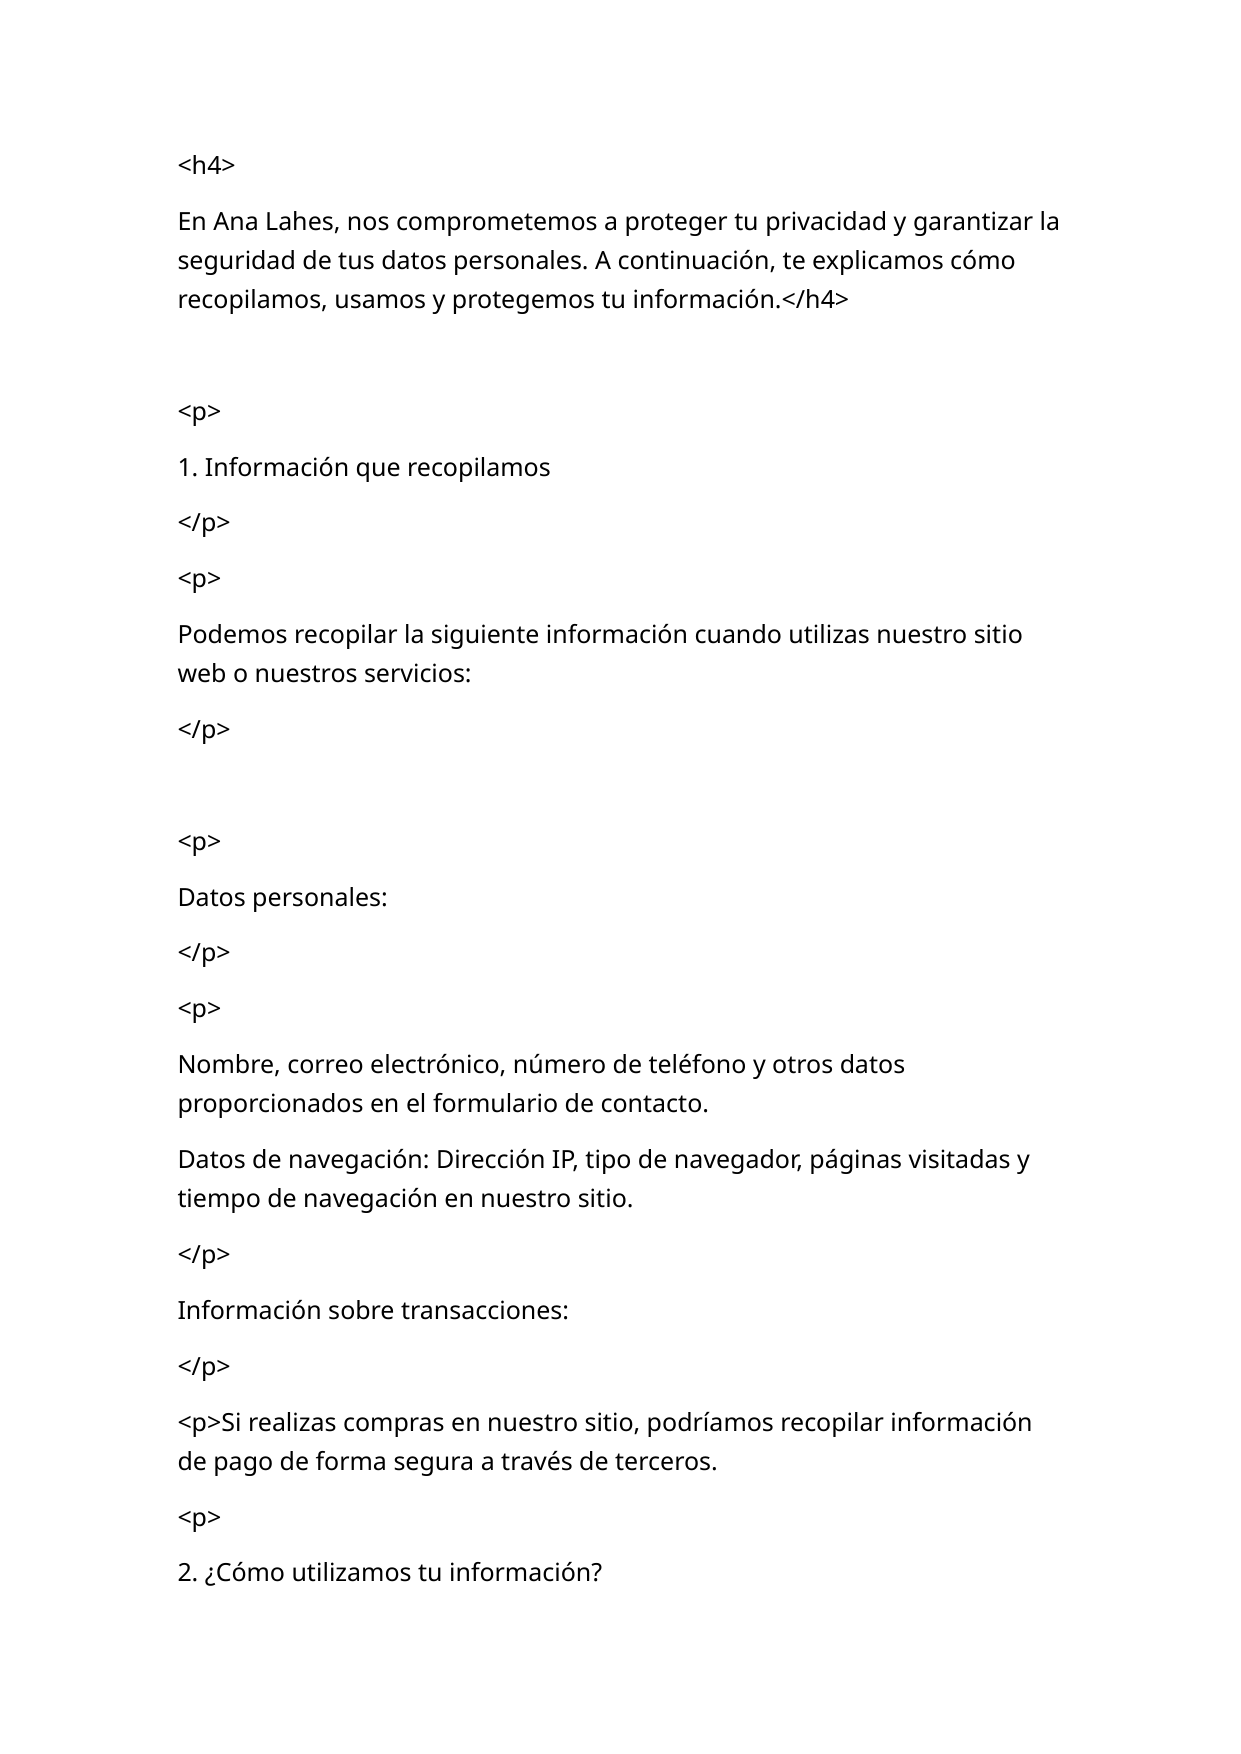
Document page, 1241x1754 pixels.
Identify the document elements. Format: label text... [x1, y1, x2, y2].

text <p> [177, 393, 1063, 427]
text En Ana Lahes, nos comprometemos a proteger tu privacidad y garantizar la seguridad de tus datos personales. A continuación, te explicamos cómo recopilamos, usamos y protegemos tu información.</h4> [177, 203, 1063, 316]
text </p> [177, 1348, 1063, 1382]
text <p> [177, 823, 1063, 857]
text <p> [177, 991, 1063, 1025]
text <p>Si realizas compras en nuestro sitio, podríamos recopilar información de pago de forma segura a través de terceros. [177, 1404, 1063, 1477]
text Nombre, correo electrónico, número de teléfono y otros datos proporcionados en el formulario de contacto. [177, 1047, 1063, 1120]
text </p> [177, 1237, 1063, 1271]
text Información sobre transacciones: [177, 1293, 1063, 1327]
text Datos personales: [177, 879, 1063, 913]
text <p> [177, 1499, 1063, 1533]
text </p> [177, 935, 1063, 969]
text </p> [177, 505, 1063, 539]
text <h4> [177, 148, 1063, 182]
text 2. ¿Cómo utilizamos tu información? [177, 1555, 1063, 1589]
text </p> [177, 712, 1063, 746]
text <p> [177, 561, 1063, 595]
text Datos de navegación: Dirección IP, tipo de navegador, páginas visitadas y tiempo de navegación en nuestro sitio. [177, 1142, 1063, 1215]
text Podemos recopilar la siguiente información cuando utilizas nuestro sitio web o nuestros servicios: [177, 617, 1063, 690]
text 1. Información que recopilamos [177, 449, 1063, 483]
